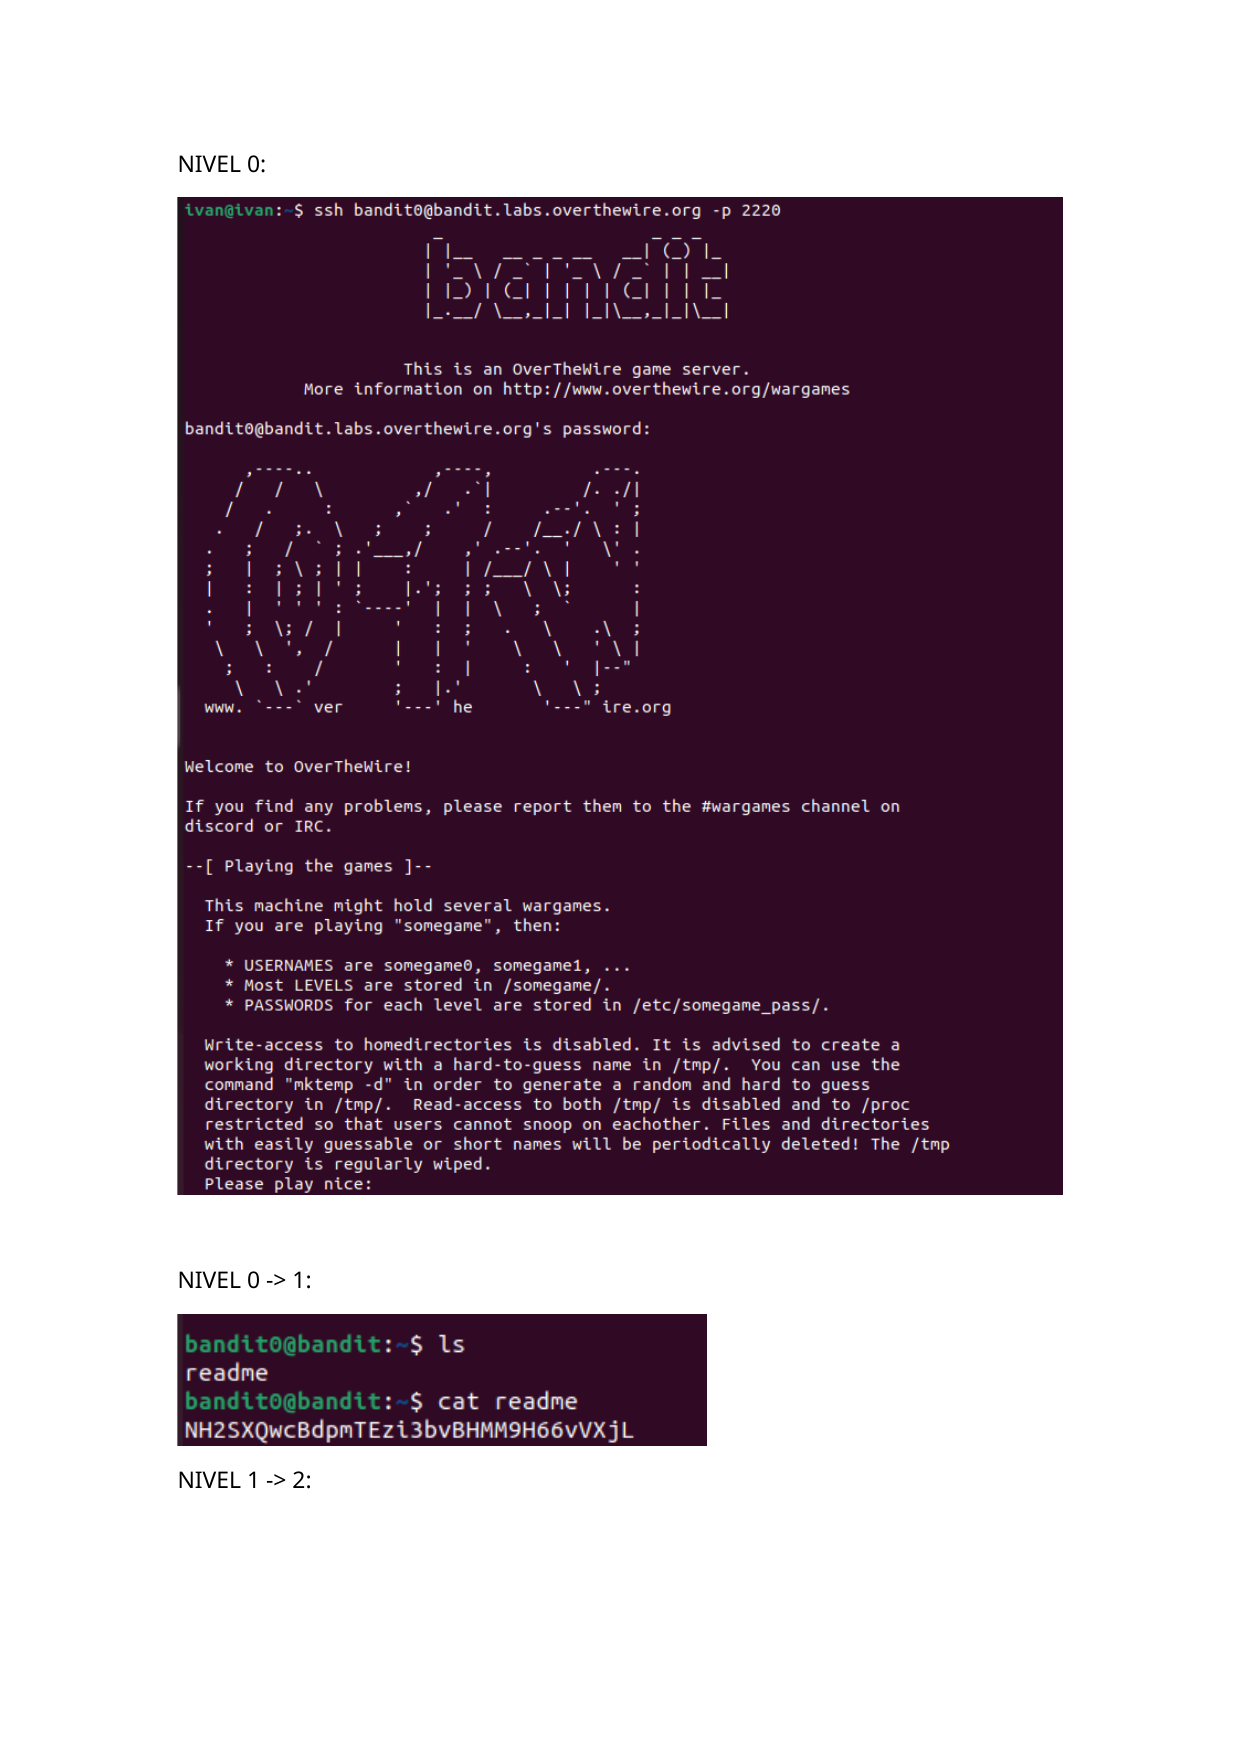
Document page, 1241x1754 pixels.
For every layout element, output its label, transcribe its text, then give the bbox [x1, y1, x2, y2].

text NIVEL 0 -> 1: [177, 1264, 1063, 1295]
text NIVEL 1 -> 2: [177, 1464, 1063, 1495]
text NIVEL 0: [177, 148, 1063, 179]
